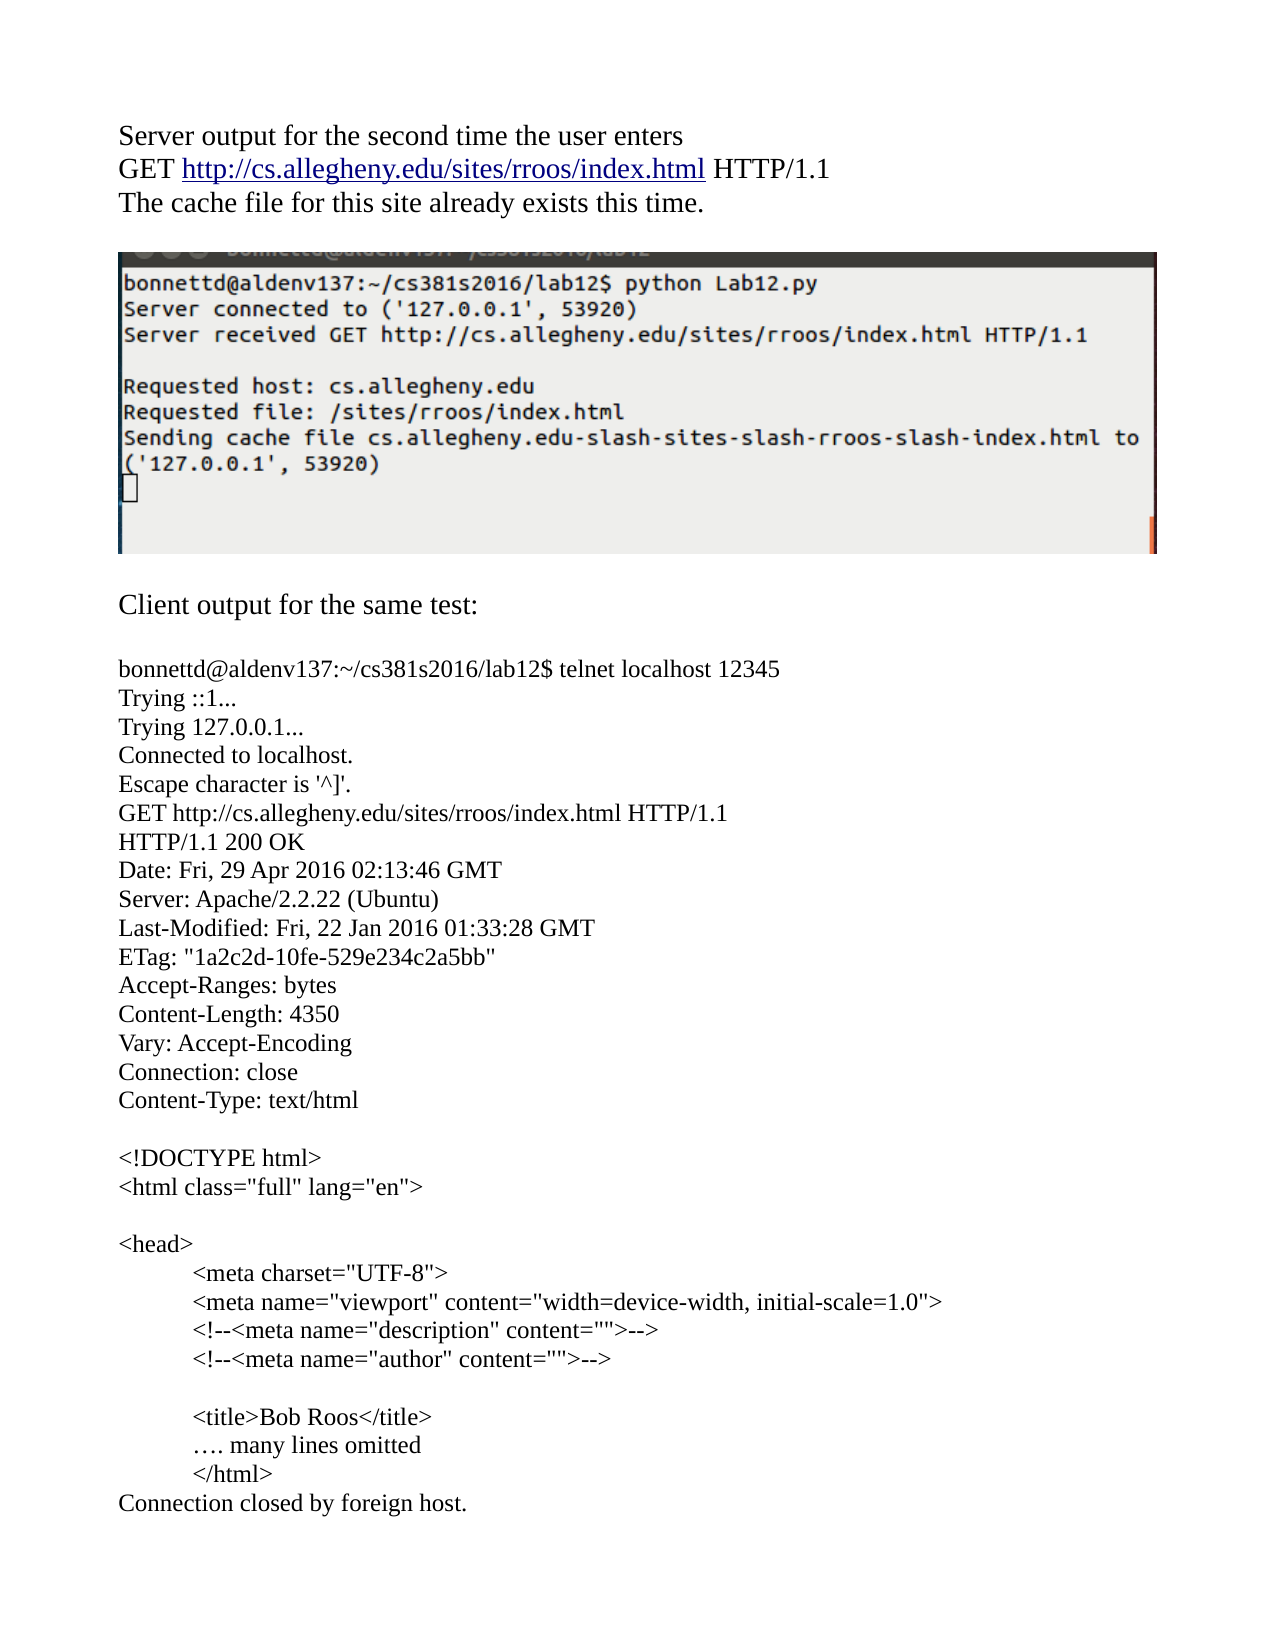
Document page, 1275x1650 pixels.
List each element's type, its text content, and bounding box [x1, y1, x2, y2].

text Content-Type: text/html [118, 1086, 1157, 1114]
text Escape character is '^]'. [118, 769, 1157, 798]
text Trying ::1... [118, 683, 1157, 712]
text Connected to localhost. [118, 741, 1157, 769]
text <html class="full" lang="en"> [118, 1172, 1157, 1201]
text Server output for the second time the user enters [118, 118, 1157, 152]
picture [118, 252, 1157, 554]
text GET http://cs.allegheny.edu/sites/rroos/index.html HTTP/1.1 [118, 152, 1157, 185]
text <!--<meta name="author" content="">--> [118, 1344, 1157, 1373]
text <meta name="viewport" content="width=device-width, initial-scale=1.0"> [118, 1287, 1157, 1316]
text Content-Length: 4350 [118, 999, 1157, 1028]
text <!--<meta name="description" content="">--> [118, 1316, 1157, 1344]
text ETag: "1a2c2d-10fe-529e234c2a5bb" [118, 942, 1157, 971]
text …. many lines omitted [118, 1431, 1157, 1459]
text Date: Fri, 29 Apr 2016 02:13:46 GMT [118, 856, 1157, 884]
text Vary: Accept-Encoding [118, 1028, 1157, 1057]
text Last-Modified: Fri, 22 Jan 2016 01:33:28 GMT [118, 913, 1157, 942]
text Server: Apache/2.2.22 (Ubuntu) [118, 884, 1157, 913]
text Accept-Ranges: bytes [118, 971, 1157, 999]
text HTTP/1.1 200 OK [118, 827, 1157, 856]
text Trying 127.0.0.1... [118, 712, 1157, 741]
text </html> [118, 1459, 1157, 1488]
text The cache file for this site already exists this time. [118, 185, 1157, 219]
text <meta charset="UTF-8"> [118, 1258, 1157, 1287]
text <!DOCTYPE html> [118, 1143, 1157, 1172]
text Client output for the same test: [118, 587, 1157, 621]
text <title>Bob Roos</title> [118, 1402, 1157, 1431]
text Connection closed by foreign host. [118, 1488, 1157, 1517]
text GET http://cs.allegheny.edu/sites/rroos/index.html HTTP/1.1 [118, 798, 1157, 827]
text <head> [118, 1229, 1157, 1258]
text Connection: close [118, 1057, 1157, 1086]
text bonnettd@aldenv137:~/cs381s2016/lab12$ telnet localhost 12345 [118, 654, 1157, 683]
